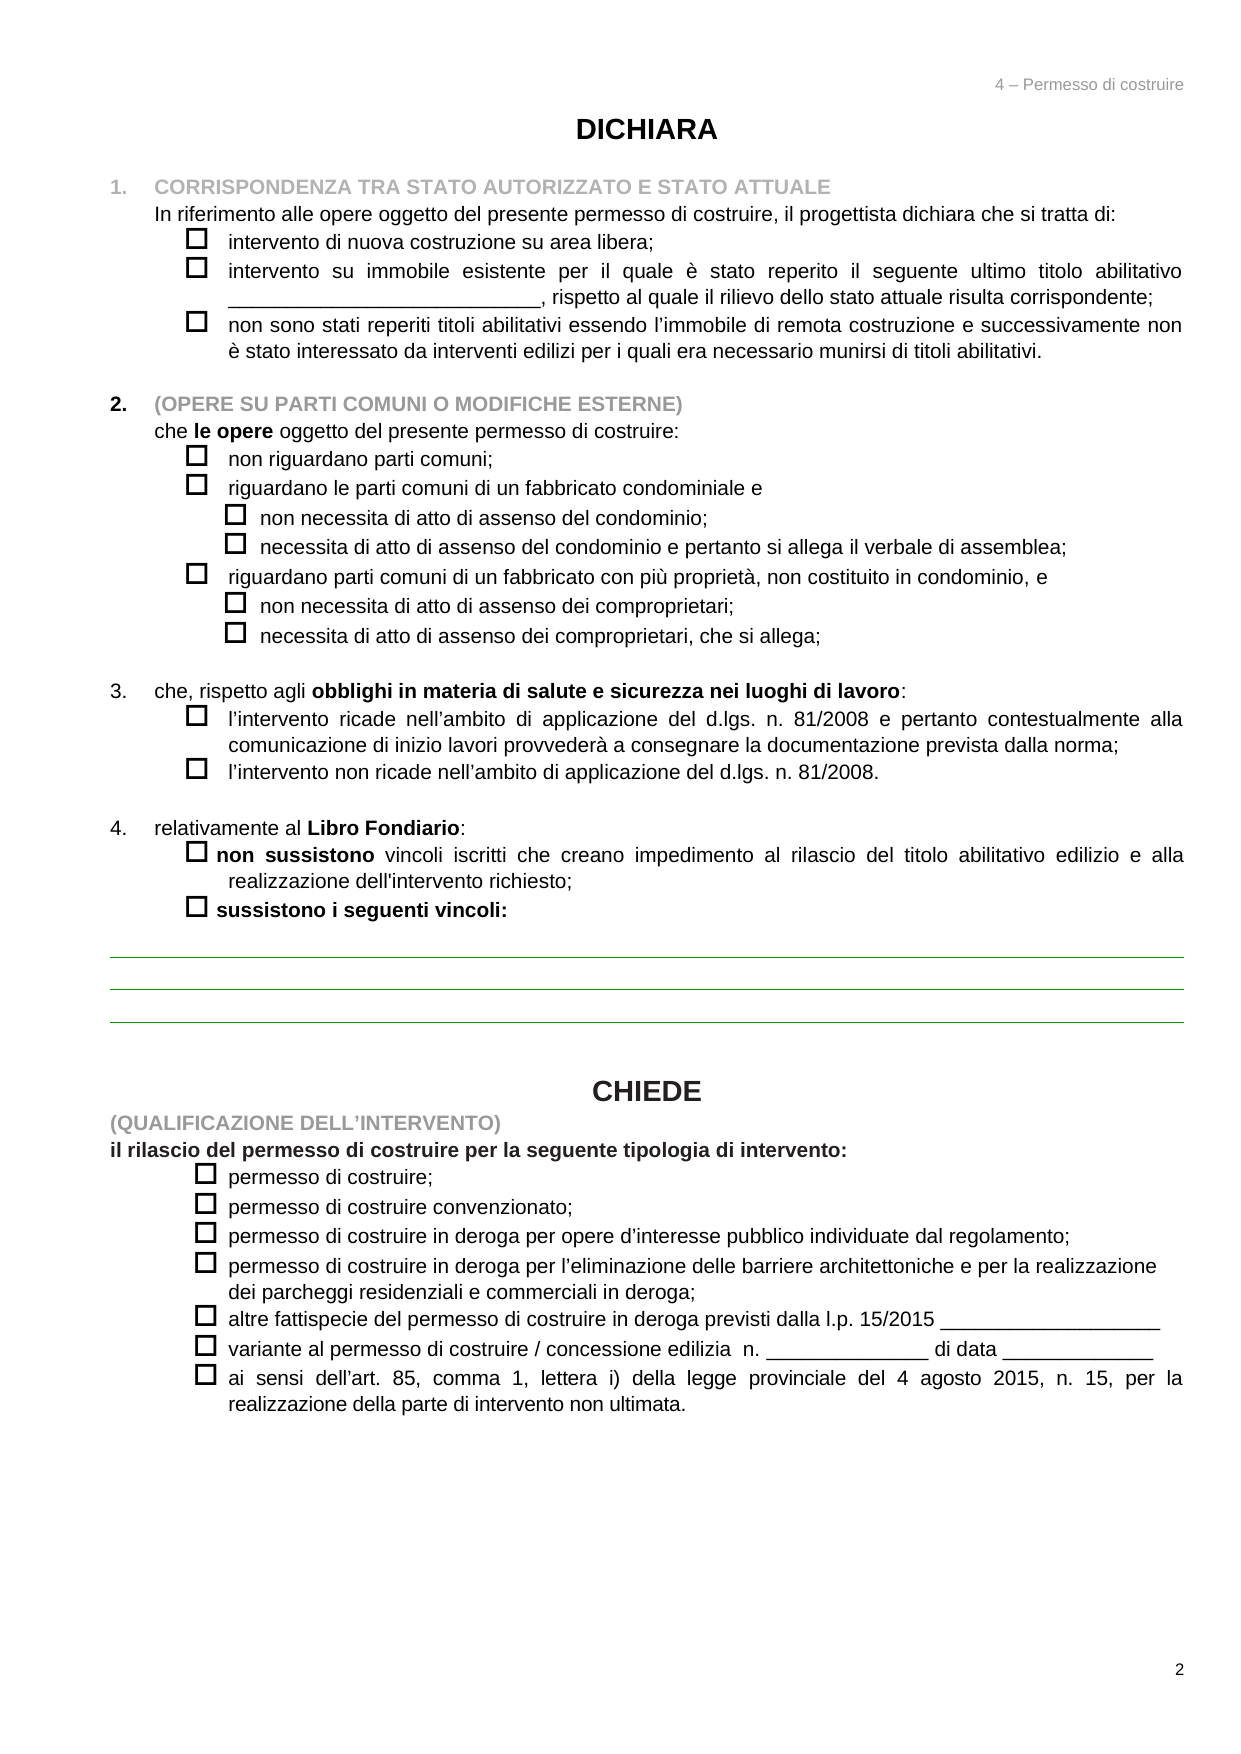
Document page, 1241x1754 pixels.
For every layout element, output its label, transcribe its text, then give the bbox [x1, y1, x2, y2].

list permesso di costruire in deroga per opere d’interesse pubblico individuate dal regolamento; [193, 1223, 1184, 1250]
list non riguardano parti comuni; [184, 446, 1184, 472]
list CORRISPONDENZA TRA STATO AUTORIZZATO E STATO ATTUALE [110, 175, 1184, 199]
text il rilascio del permesso di costruire per la seguente tipologia di intervento: [110, 1138, 1184, 1162]
list non sussistono vincoli iscritti che creano impedimento al rilascio del titolo abilitativo edilizio e alla realizzazione dell'intervento richiesto; [184, 843, 1184, 893]
list altre fattispecie del permesso di costruire in deroga previsti dalla l.p. 15/2015 ___________________ [193, 1306, 1184, 1333]
list l’intervento non ricade nell’ambito di applicazione del d.lgs. n. 81/2008. [184, 759, 1184, 786]
list necessita di atto di assenso dei comproprietari, che si allega; [222, 623, 1184, 649]
list permesso di costruire; [193, 1164, 1184, 1191]
text DICHIARA [110, 112, 1184, 145]
list (OPERE SU PARTI COMUNI O MODIFICHE ESTERNE) [110, 392, 1184, 416]
list relativamente al Libro Fondiario: [110, 816, 1184, 840]
list variante al permesso di costruire / concessione edilizia n. ______________ di data _____________ [193, 1336, 1184, 1362]
list intervento su immobile esistente per il quale è stato reperito il seguente ultimo titolo abilitativo ___________________________, rispetto al quale il rilievo dello stato attuale risulta corrispondente; [184, 258, 1184, 309]
list che le opere oggetto del presente permesso di costruire: [110, 419, 1184, 443]
list permesso di costruire in deroga per l’eliminazione delle barriere architettoniche e per la realizzazione dei parcheggi residenziali e commerciali in deroga; [193, 1253, 1184, 1303]
list necessita di atto di assenso del condominio e pertanto si allega il verbale di assemblea; [222, 534, 1184, 561]
list non sono stati reperiti titoli abilitativi essendo l’immobile di remota costruzione e successivamente non è stato interessato da interventi edilizi per i quali era necessario munirsi di titoli abilitativi. [184, 312, 1184, 362]
list sussistono i seguenti vincoli: [184, 896, 1184, 924]
list non necessita di atto di assenso dei comproprietari; [222, 593, 1184, 620]
list In riferimento alle opere oggetto del presente permesso di costruire, il progettista dichiara che si tratta di: [110, 202, 1184, 226]
text CHIEDE [110, 1074, 1184, 1108]
list non necessita di atto di assenso del condominio; [222, 505, 1184, 531]
list permesso di costruire convenzionato; [193, 1194, 1184, 1221]
list riguardano parti comuni di un fabbricato con più proprietà, non costituito in condominio, e [184, 564, 1184, 590]
list l’intervento ricade nell’ambito di applicazione del d.lgs. n. 81/2008 e pertanto contestualmente alla comunicazione di inizio lavori provvederà a consegnare la documentazione prevista dalla norma; [184, 706, 1184, 757]
list intervento di nuova costruzione su area libera; [184, 229, 1184, 256]
list ai sensi dell’art. 85, comma 1, lettera i) della legge provinciale del 4 agosto 2015, n. 15, per la realizzazione della parte di intervento non ultimata. [193, 1365, 1184, 1416]
text (QUALIFICAZIONE DELL’INTERVENTO) [110, 1111, 1184, 1135]
list riguardano le parti comuni di un fabbricato condominiale e [184, 475, 1184, 502]
list che, rispetto agli obblighi in materia di salute e sicurezza nei luoghi di lavoro: [110, 679, 1184, 703]
